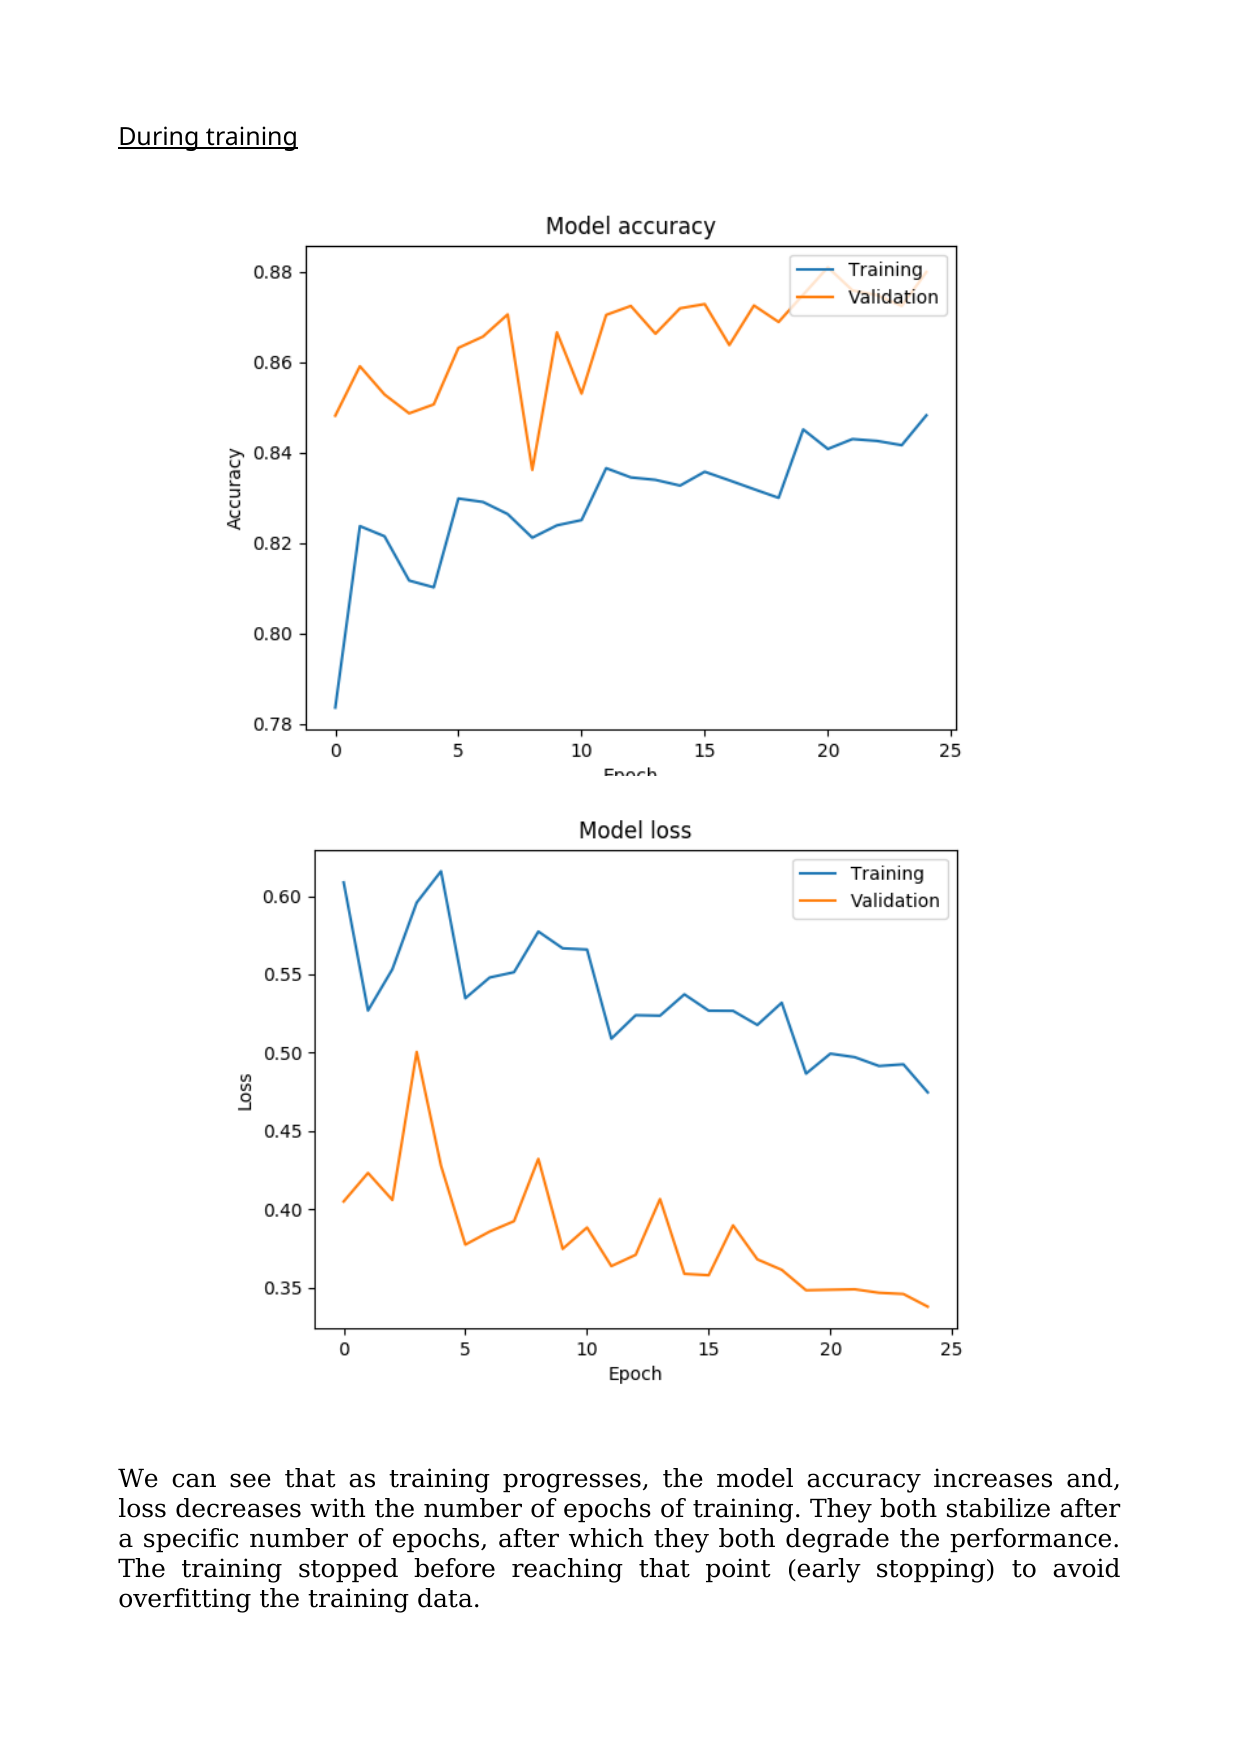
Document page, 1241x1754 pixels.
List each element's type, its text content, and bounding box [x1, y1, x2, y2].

text We can see that as training progresses, the model accuracy increases and, loss decreases with the number of epochs of training. They both stabilize after a specific number of epochs, after which they both degrade the performance. The training stopped before reaching that point (early stopping) to avoid overfitting the training data. [118, 1462, 1122, 1612]
text During training [118, 118, 1122, 152]
picture [201, 170, 1040, 1397]
